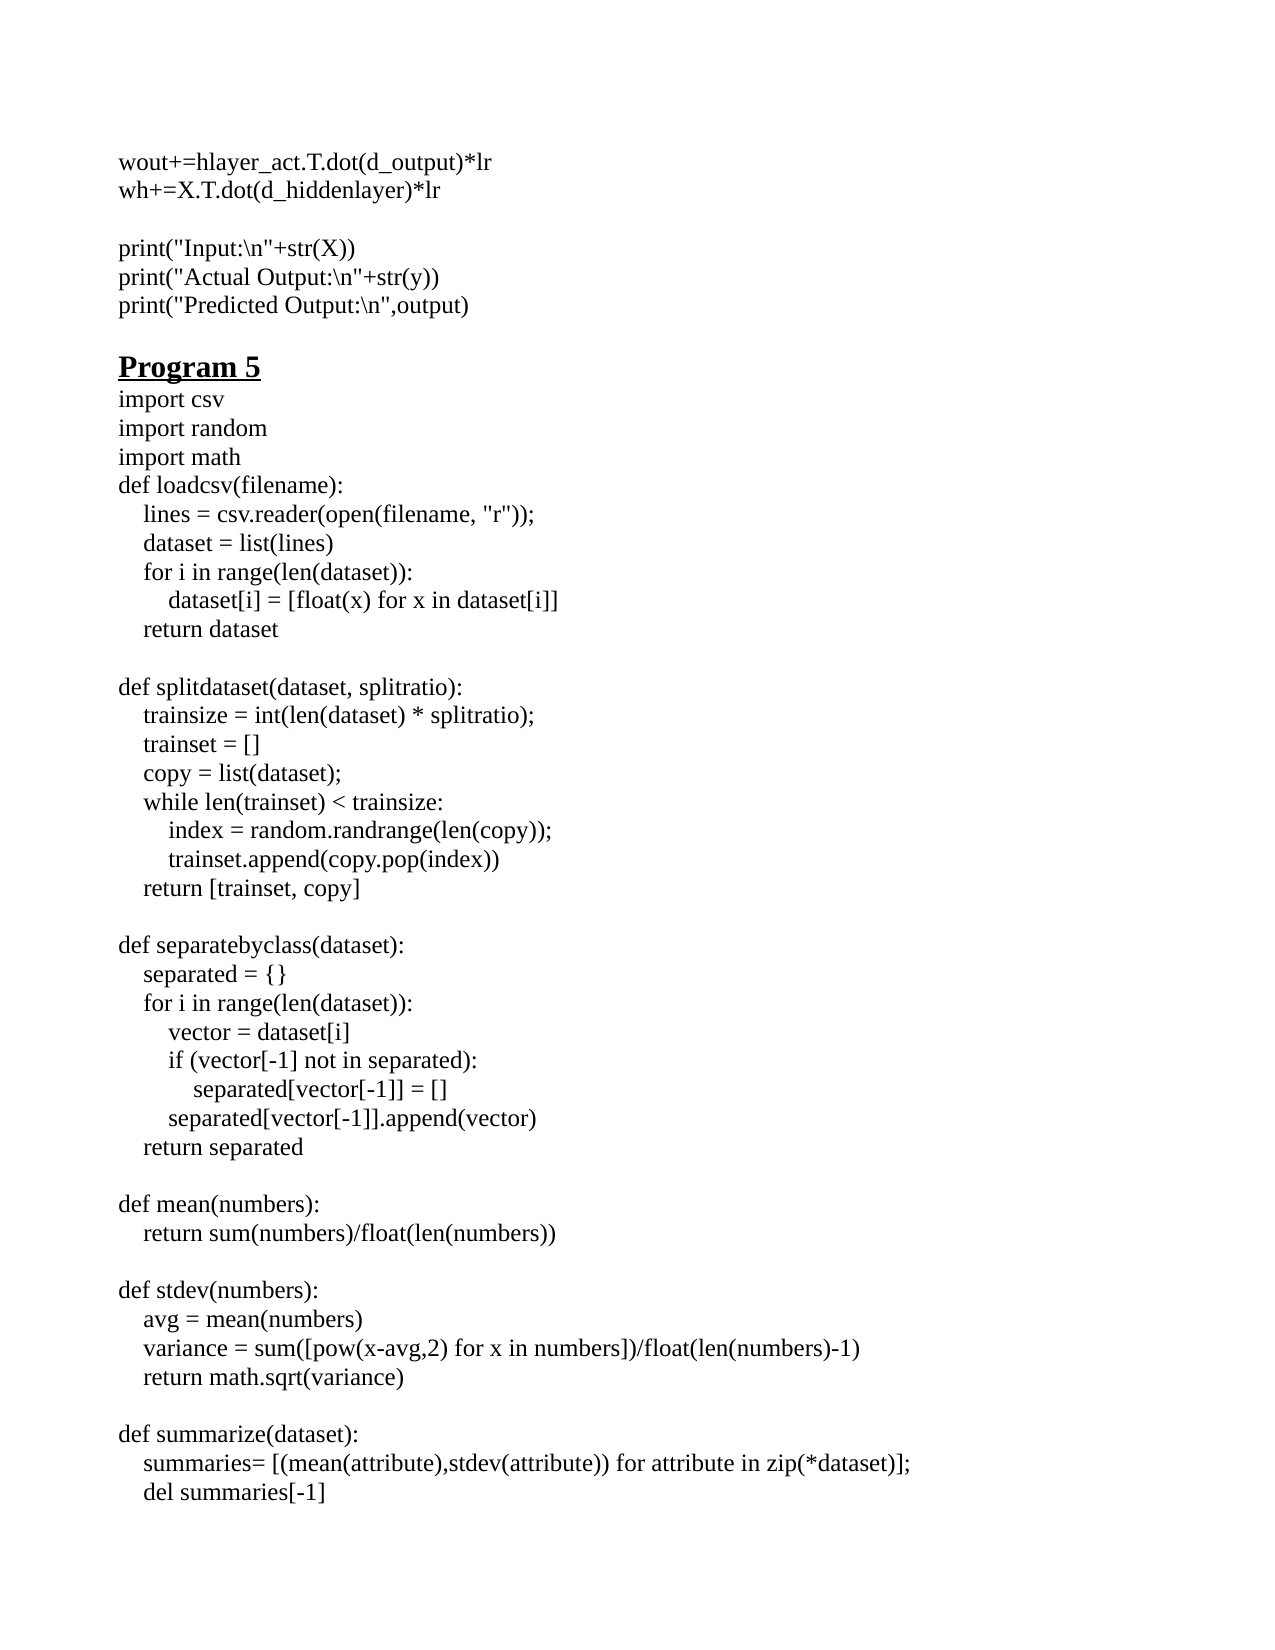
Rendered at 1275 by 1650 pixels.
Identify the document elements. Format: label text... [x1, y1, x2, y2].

text print("Actual Output:\n"+str(y)) [118, 262, 1157, 291]
text while len(trainset) < trainsize: [118, 787, 1157, 815]
text trainsize = int(len(dataset) * splitratio); [118, 700, 1157, 729]
text def loadcsv(filename): [118, 470, 1157, 499]
text wh+=X.T.dot(d_hiddenlayer)*lr [118, 176, 1157, 204]
text summaries= [(mean(attribute),stdev(attribute)) for attribute in zip(*dataset)]; [118, 1448, 1157, 1477]
text import math [118, 442, 1157, 470]
text return separated [118, 1132, 1157, 1160]
text for i in range(len(dataset)): [118, 557, 1157, 585]
text copy = list(dataset); [118, 758, 1157, 787]
text separated[vector[-1]].append(vector) [118, 1103, 1157, 1132]
text return dataset [118, 614, 1157, 643]
text Program 5 [118, 348, 1157, 384]
text variance = sum([pow(x-avg,2) for x in numbers])/float(len(numbers)-1) [118, 1333, 1157, 1362]
text separated = {} [118, 959, 1157, 988]
text trainset = [] [118, 729, 1157, 758]
text def splitdataset(dataset, splitratio): [118, 672, 1157, 700]
text dataset[i] = [float(x) for x in dataset[i]] [118, 585, 1157, 614]
text def summarize(dataset): [118, 1419, 1157, 1448]
text lines = csv.reader(open(filename, "r")); [118, 499, 1157, 528]
text import csv [118, 384, 1157, 413]
text def mean(numbers): [118, 1189, 1157, 1218]
text return sum(numbers)/float(len(numbers)) [118, 1218, 1157, 1247]
text print("Predicted Output:\n",output) [118, 291, 1157, 319]
text avg = mean(numbers) [118, 1304, 1157, 1333]
text separated[vector[-1]] = [] [118, 1074, 1157, 1103]
text return math.sqrt(variance) [118, 1362, 1157, 1390]
text index = random.randrange(len(copy)); [118, 815, 1157, 844]
text if (vector[-1] not in separated): [118, 1045, 1157, 1074]
text for i in range(len(dataset)): [118, 988, 1157, 1017]
text wout+=hlayer_act.T.dot(d_output)*lr [118, 147, 1157, 176]
text return [trainset, copy] [118, 873, 1157, 902]
text trainset.append(copy.pop(index)) [118, 844, 1157, 873]
text dataset = list(lines) [118, 528, 1157, 557]
text def stdev(numbers): [118, 1275, 1157, 1304]
text import random [118, 413, 1157, 442]
text print("Input:\n"+str(X)) [118, 233, 1157, 262]
text vector = dataset[i] [118, 1017, 1157, 1045]
text def separatebyclass(dataset): [118, 930, 1157, 959]
text del summaries[-1] [118, 1477, 1157, 1505]
